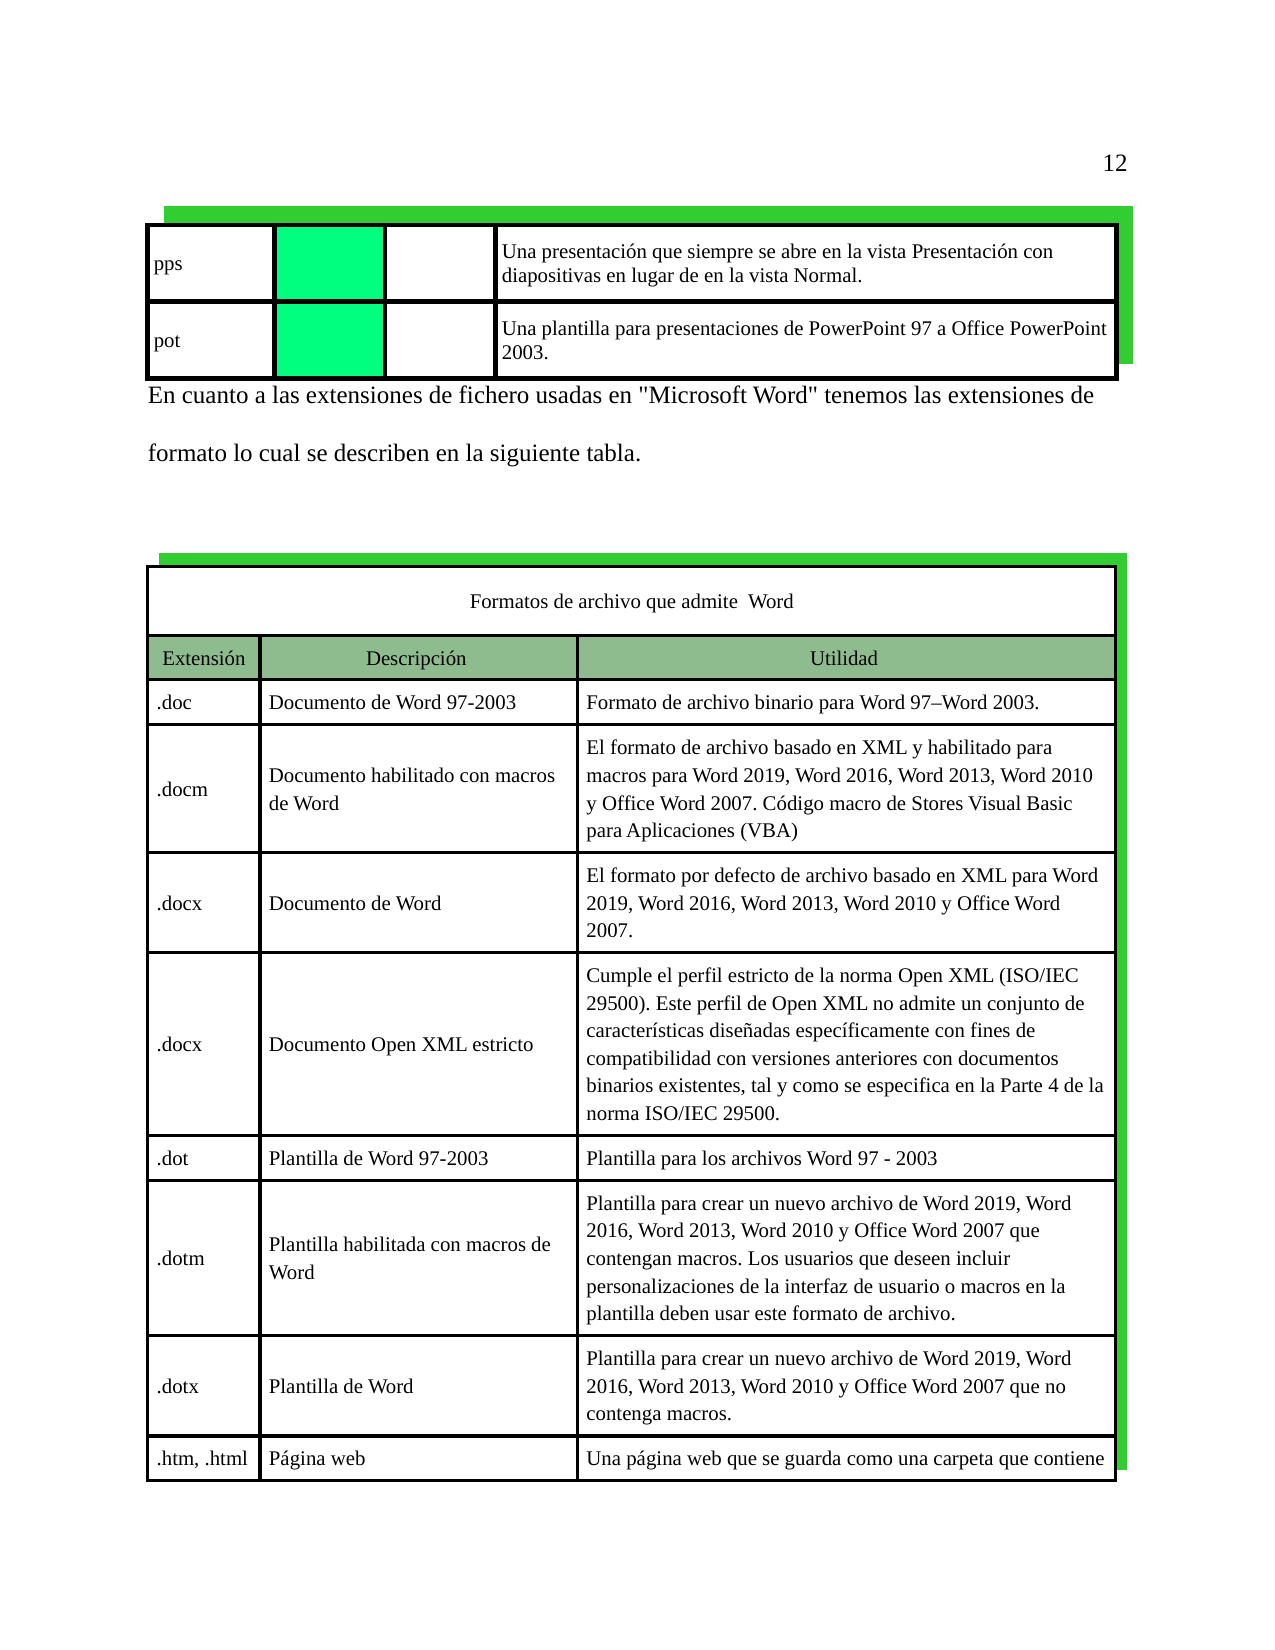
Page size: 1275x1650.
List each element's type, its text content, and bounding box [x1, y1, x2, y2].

table_cell Descripción [262, 637, 576, 678]
table_cell pot [150, 304, 272, 376]
table_cell Página web [262, 1438, 576, 1479]
table_cell .doc [149, 681, 258, 723]
table_cell pps [150, 227, 272, 299]
table_cell [277, 304, 383, 376]
table_cell .dotm [149, 1182, 258, 1334]
table_cell Documento Open XML estricto [262, 954, 576, 1134]
table_cell Plantilla habilitada con macros de Word [262, 1182, 576, 1334]
table_cell El formato por defecto de archivo basado en XML para Word 2019, Word 2016, Word 2013, Word 2010 y Office Word 2007. [579, 854, 1114, 951]
table_cell Cumple el perfil estricto de la norma Open XML (ISO/IEC 29500). Este perfil de Open XML no admite un conjunto de características diseñadas específicamente con fines de compatibilidad con versiones anteriores con documentos binarios existentes, tal y como se especifica en la Parte 4 de la norma ISO/IEC 29500. [579, 954, 1114, 1134]
table_cell Extensión [149, 637, 258, 678]
table_cell .htm, .html [149, 1438, 258, 1479]
table_cell Una presentación que siempre se abre en la vista Presentación con diapositivas en lugar de en la vista Normal. [498, 227, 1114, 299]
table_cell Una página web que se guarda como una carpeta que contiene [579, 1438, 1114, 1479]
table_cell [277, 227, 383, 299]
table_cell Plantilla de Word [262, 1337, 576, 1434]
table_cell Plantilla para crear un nuevo archivo de Word 2019, Word 2016, Word 2013, Word 2010 y Office Word 2007 que contengan macros. Los usuarios que deseen incluir personalizaciones de la interfaz de usuario o macros en la plantilla deben usar este formato de archivo. [579, 1182, 1114, 1334]
table_cell Documento habilitado con macros de Word [262, 726, 576, 851]
table_cell Plantilla de Word 97-2003 [262, 1137, 576, 1179]
table_cell Documento de Word 97-2003 [262, 681, 576, 723]
table_cell Una plantilla para presentaciones de PowerPoint 97 a Office PowerPoint 2003. [498, 304, 1114, 376]
table_cell El formato de archivo basado en XML y habilitado para macros para Word 2019, Word 2016, Word 2013, Word 2010 y Office Word 2007. Código macro de Stores Visual Basic para Aplicaciones (VBA) [579, 726, 1114, 851]
table_cell .docx [149, 854, 258, 951]
table_cell .dotx [149, 1337, 258, 1434]
table_cell .dot [149, 1137, 258, 1179]
table_cell Plantilla para crear un nuevo archivo de Word 2019, Word 2016, Word 2013, Word 2010 y Office Word 2007 que no contenga macros. [579, 1337, 1114, 1434]
table_cell .docm [149, 726, 258, 851]
table_cell Utilidad [579, 637, 1114, 678]
table_cell [387, 227, 493, 299]
table_cell [387, 304, 493, 376]
table_cell Documento de Word [262, 854, 576, 951]
table_cell Plantilla para los archivos Word 97 - 2003 [579, 1137, 1114, 1179]
text En cuanto a las extensiones de fichero usadas en "Microsoft Word" tenemos las extensiones de formato lo cual se describen en la siguiente tabla. [148, 381, 1127, 467]
table_cell Formato de archivo binario para Word 97–Word 2003. [579, 681, 1114, 723]
table_cell .docx [149, 954, 258, 1134]
table_header Formatos de archivo que admite Word [149, 568, 1114, 633]
